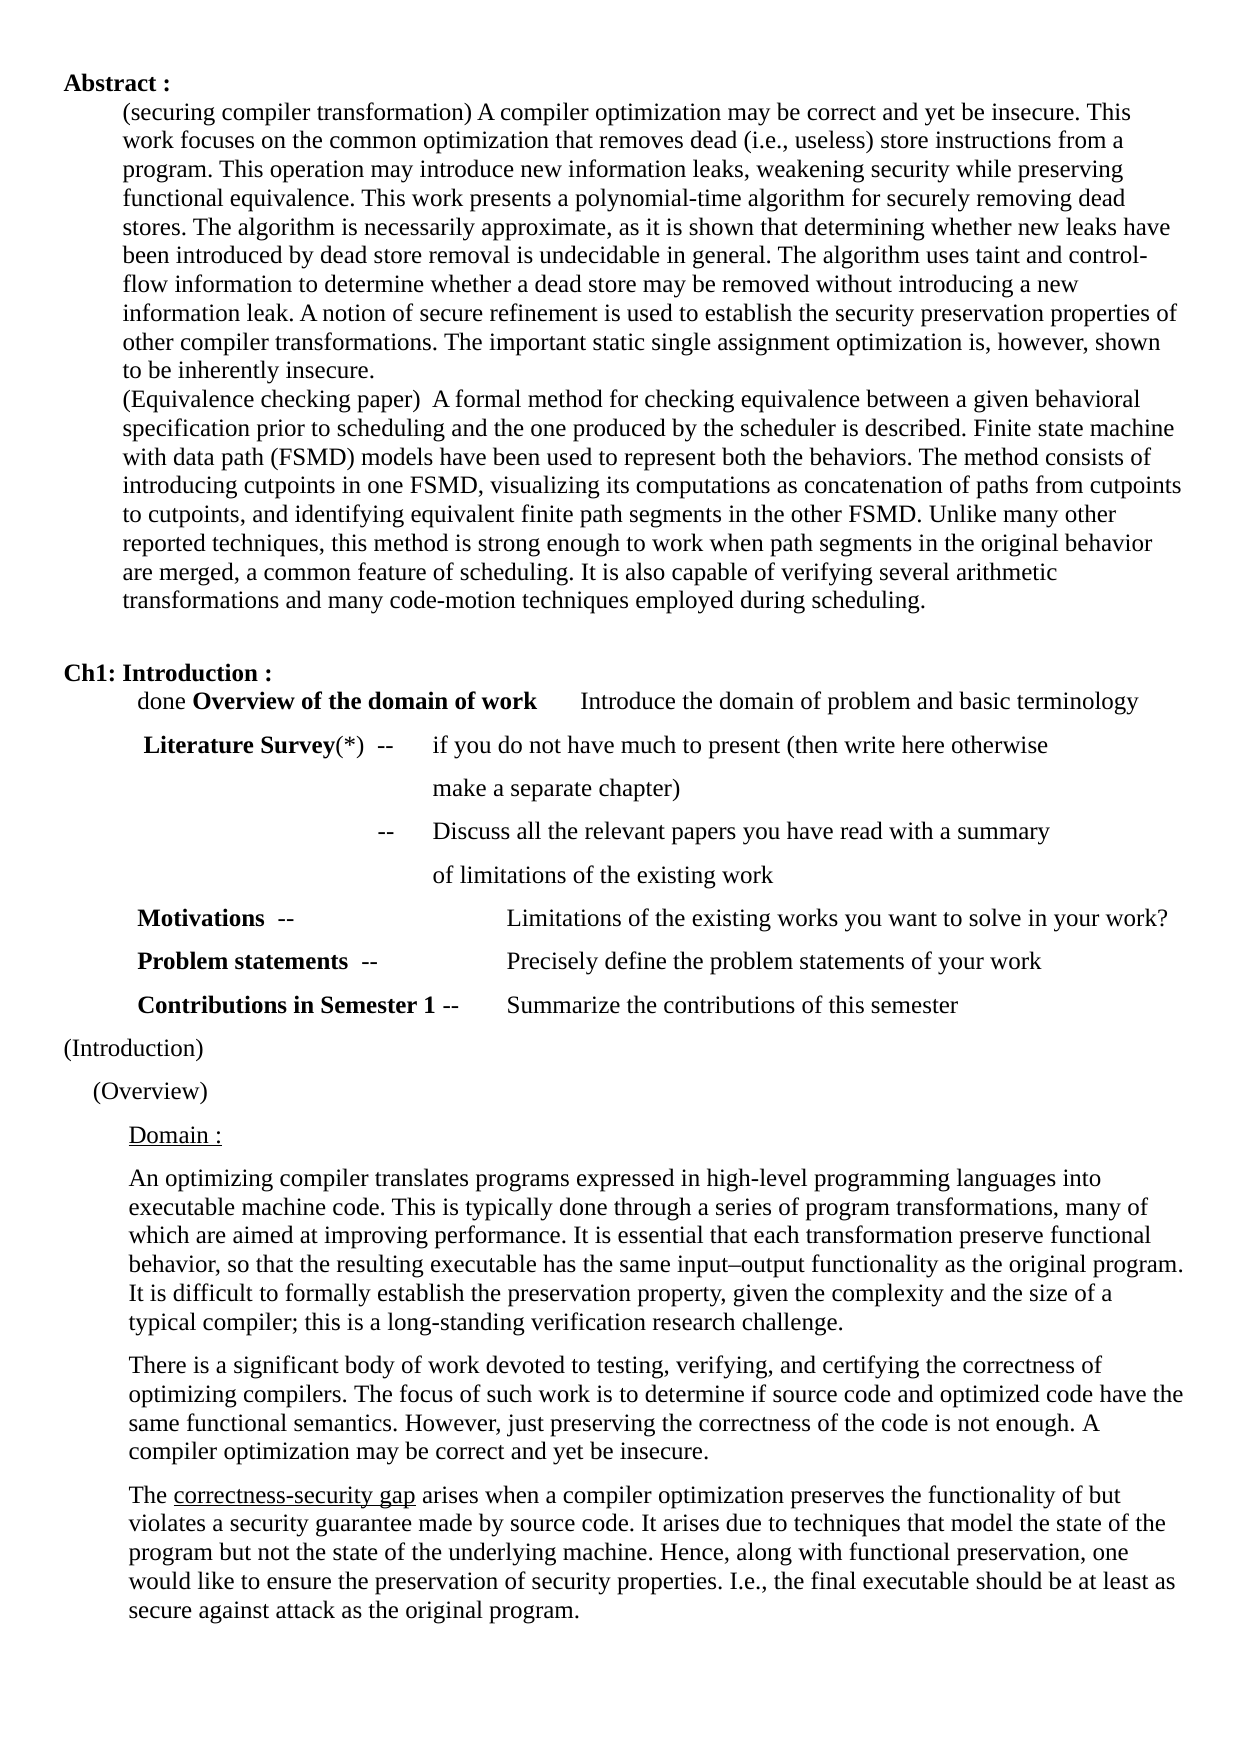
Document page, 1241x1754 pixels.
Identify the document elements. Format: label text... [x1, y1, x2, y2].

text Ch1: Introduction : [63, 658, 1185, 686]
text There is a significant body of work devoted to testing, verifying, and certifying the correctness of optimizing compilers. The focus of such work is to determine if source code and optimized code have the same functional semantics. However, just preserving the correctness of the code is not enough. A compiler optimization may be correct and yet be insecure. [128, 1350, 1185, 1465]
text (Overview) [93, 1076, 1185, 1105]
text (securing compiler transformation) A compiler optimization may be correct and yet be insecure. This work focuses on the common optimization that removes dead (i.e., useless) store instructions from a program. This operation may introduce new information leaks, weakening security while preserving functional equivalence. This work presents a polynomial-time algorithm for securely removing dead stores. The algorithm is necessarily approximate, as it is shown that determining whether new leaks have been introduced by dead store removal is undecidable in general. The algorithm uses taint and control-flow information to determine whether a dead store may be removed without introducing a new information leak. A notion of secure refinement is used to establish the security preservation properties of other compiler transformations. The important static single assignment optimization is, however, shown to be inherently insecure. [122, 97, 1185, 384]
text Problem statements -- Precisely define the problem statements of your work [63, 946, 1185, 975]
text Domain : [128, 1120, 1185, 1148]
text done Overview of the domain of work Introduce the domain of problem and basic terminology [63, 686, 1185, 715]
text The correctness-security gap arises when a compiler optimization preserves the functionality of but violates a security guarantee made by source code. It arises due to techniques that model the state of the program but not the state of the underlying machine. Hence, along with functional preservation, one would like to ensure the preservation of security properties. I.e., the final executable should be at least as secure against attack as the original program. [128, 1480, 1185, 1623]
text Contributions in Semester 1 -- Summarize the contributions of this semester [63, 990, 1185, 1018]
text make a separate chapter) [63, 773, 1185, 802]
text (Equivalence checking paper) A formal method for checking equivalence between a given behavioral specification prior to scheduling and the one produced by the scheduler is described. Finite state machine with data path (FSMD) models have been used to represent both the behaviors. The method consists of introducing cutpoints in one FSMD, visualizing its computations as concatenation of paths from cutpoints to cutpoints, and identifying equivalent finite path segments in the other FSMD. Unlike many other reported techniques, this method is strong enough to work when path segments in the original behavior are merged, a common feature of scheduling. It is also capable of verifying several arithmetic transformations and many code-motion techniques employed during scheduling. [122, 384, 1185, 614]
text Motivations -- Limitations of the existing works you want to solve in your work? [63, 903, 1185, 932]
text (Introduction) [63, 1033, 1185, 1062]
text -- Discuss all the relevant papers you have read with a summary [63, 816, 1185, 845]
text An optimizing compiler translates programs expressed in high-level programming languages into executable machine code. This is typically done through a series of program transformations, many of which are aimed at improving performance. It is essential that each transformation preserve functional behavior, so that the resulting executable has the same input–output functionality as the original program. It is difficult to formally establish the preservation property, given the complexity and the size of a typical compiler; this is a long-standing verification research challenge. [128, 1163, 1185, 1336]
text Abstract : [63, 68, 1185, 97]
text of limitations of the existing work [63, 860, 1185, 888]
text Literature Survey(*) -- if you do not have much to present (then write here otherwise [63, 730, 1185, 758]
